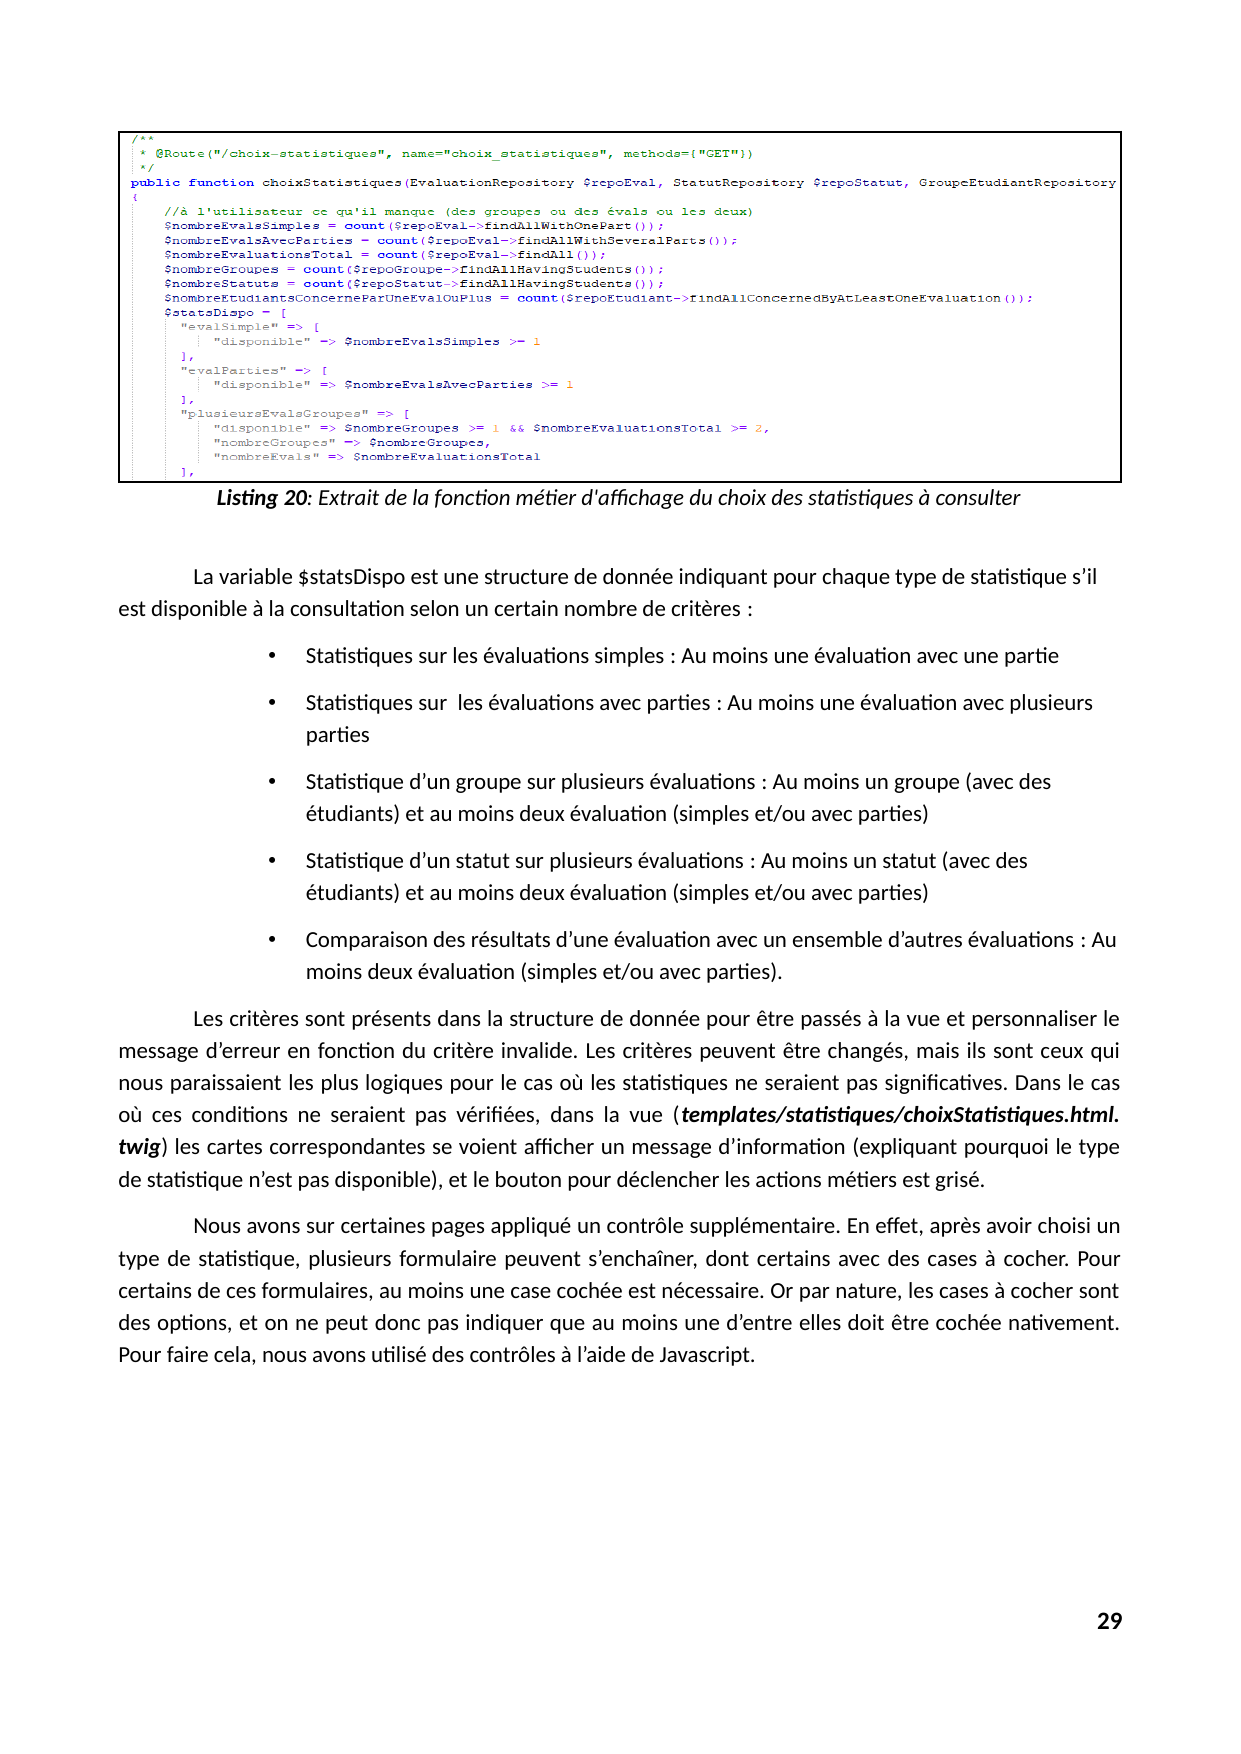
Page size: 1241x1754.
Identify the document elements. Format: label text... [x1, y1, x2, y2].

list Listing 20: Extrait de la fonction métier d'affichage du choix des statistiques à consulter [118, 483, 1122, 511]
text La variable $statsDispo est une structure de donnée indiquant pour chaque type de statistique s’il est disponible à la consultation selon un certain nombre de critères : [118, 562, 1122, 622]
list Statistiques sur les évaluations avec parties : Au moins une évaluation avec plusieurs parties [268, 688, 1122, 748]
picture [120, 133, 1120, 481]
text Les critères sont présents dans la structure de donnée pour être passés à la vue et personnaliser le message d’erreur en fonction du critère invalide. Les critères peuvent être changés, mais ils sont ceux qui nous paraissaient les plus logiques pour le cas où les statistiques ne seraient pas significatives. Dans le cas où ces conditions ne seraient pas vérifiées, dans la vue (templates/statistiques/choixStatistiques.html. twig) les cartes correspondantes se voient afficher un message d’information (expliquant pourquoi le type de statistique n’est pas disponible), et le bouton pour déclencher les actions métiers est grisé. [118, 1004, 1122, 1193]
text Nous avons sur certaines pages appliqué un contrôle supplémentaire. En effet, après avoir choisi un type de statistique, plusieurs formulaire peuvent s’enchaîner, dont certains avec des cases à cocher. Pour certains de ces formulaires, au moins une case cochée est nécessaire. Or par nature, les cases à cocher sont des options, et on ne peut donc pas indiquer que au moins une d’entre elles doit être cochée nativement. Pour faire cela, nous avons utilisé des contrôles à l’aide de Javascript. [118, 1211, 1122, 1368]
list Comparaison des résultats d’une évaluation avec un ensemble d’autres évaluations : Au moins deux évaluation (simples et/ou avec parties). [268, 925, 1122, 985]
list Statistique d’un groupe sur plusieurs évaluations : Au moins un groupe (avec des étudiants) et au moins deux évaluation (simples et/ou avec parties) [268, 767, 1122, 827]
list Statistiques sur les évaluations simples : Au moins une évaluation avec une partie [268, 641, 1122, 669]
list Statistique d’un statut sur plusieurs évaluations : Au moins un statut (avec des étudiants) et au moins deux évaluation (simples et/ou avec parties) [268, 846, 1122, 906]
